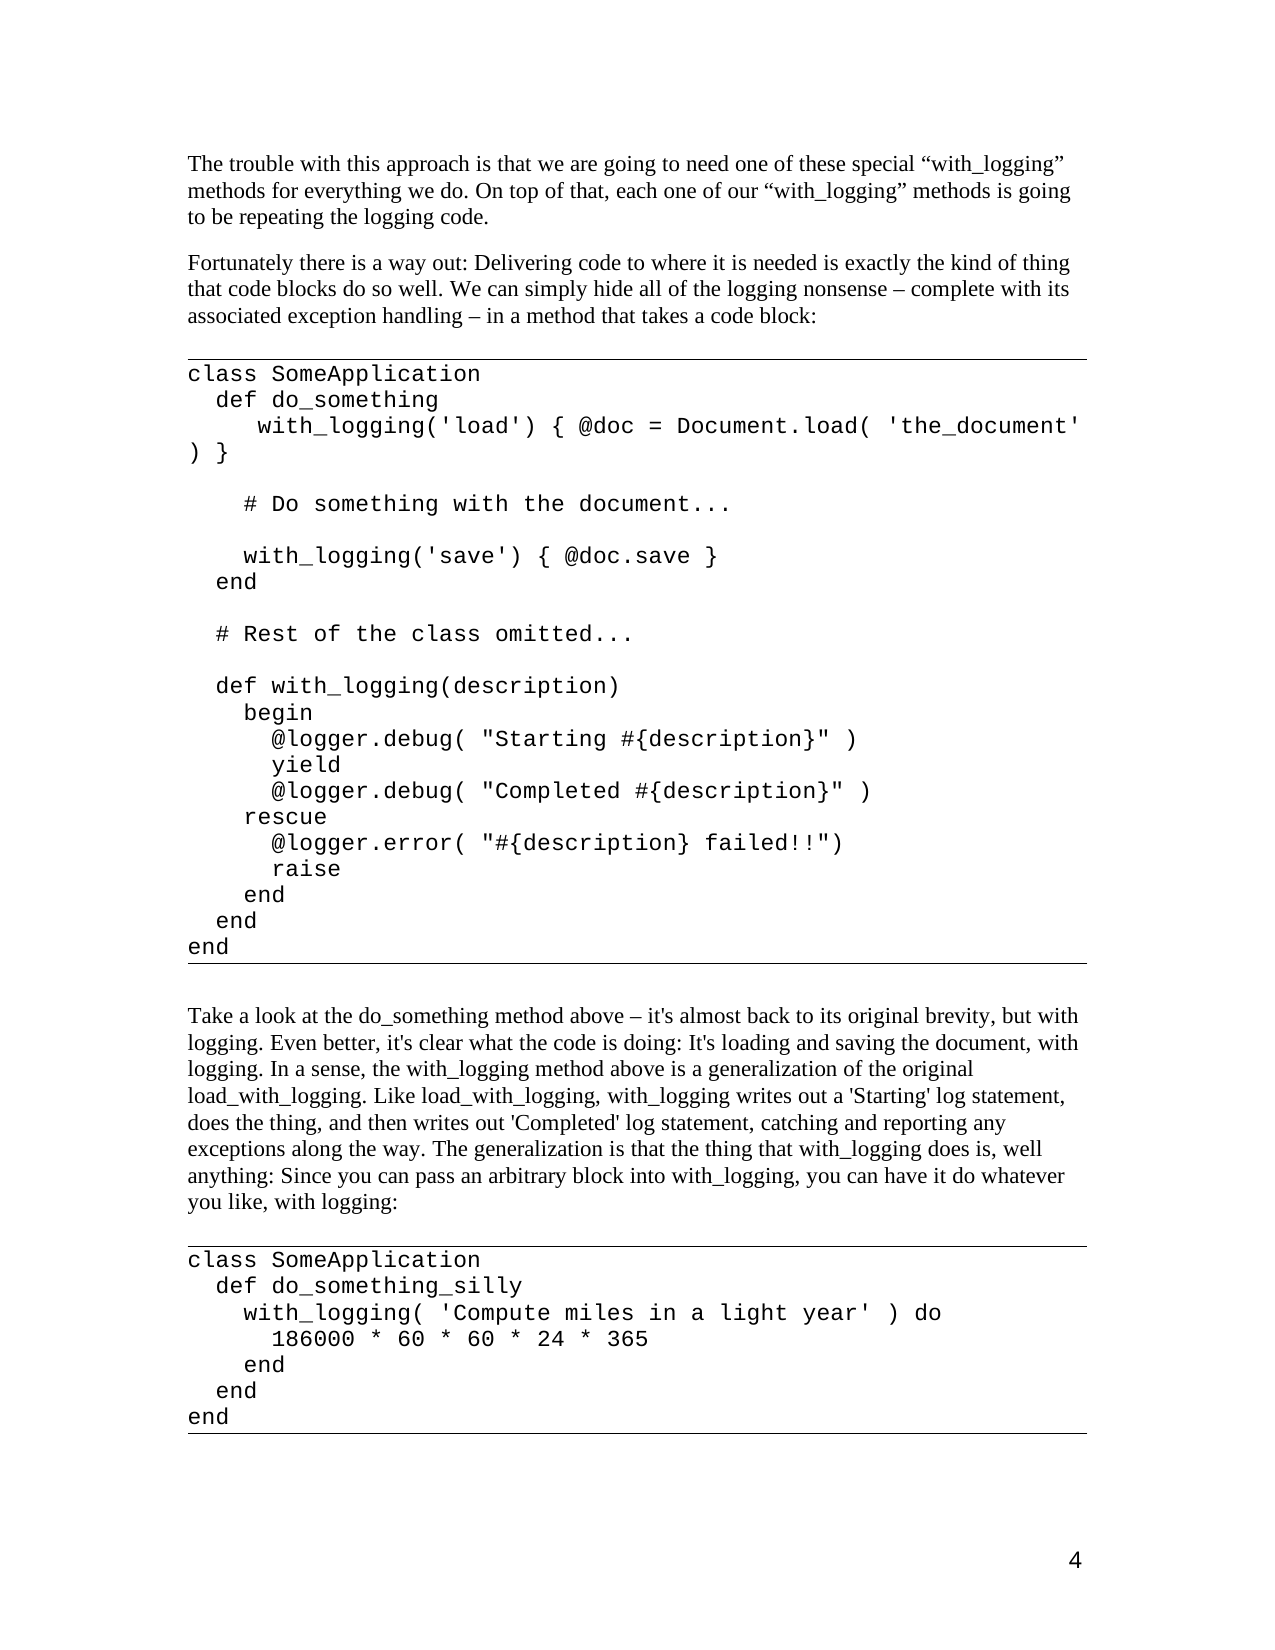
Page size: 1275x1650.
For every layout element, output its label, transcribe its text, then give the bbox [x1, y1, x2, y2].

text class SomeApplication [187, 360, 1087, 388]
text The trouble with this approach is that we are going to need one of these special “with_logging” methods for everything we do. On top of that, each one of our “with_logging” methods is going to be repeating the logging code. [187, 150, 1087, 230]
text rescue [187, 805, 1087, 831]
text end [187, 1353, 1087, 1379]
text def do_something_silly [187, 1275, 1087, 1301]
text 186000 * 60 * 60 * 24 * 365 [187, 1327, 1087, 1353]
text begin [187, 701, 1087, 727]
text # Rest of the class omitted... [187, 623, 1087, 649]
text # Do something with the document... [187, 493, 1087, 519]
text end [187, 571, 1087, 597]
text with_logging('load') { @doc = Document.load( 'the_document' ) } [187, 414, 1087, 467]
text end [187, 1405, 1087, 1434]
text Fortunately there is a way out: Delivering code to where it is needed is exactly the kind of thing that code blocks do so well. We can simply hide all of the logging nonsense – complete with its associated exception handling – in a method that takes a code block: [187, 248, 1087, 328]
text end [187, 1379, 1087, 1405]
text @logger.error( "#{description} failed!!") [187, 831, 1087, 857]
text def do_something [187, 388, 1087, 414]
text end [187, 883, 1087, 909]
text def with_logging(description) [187, 675, 1087, 701]
text class SomeApplication [187, 1247, 1087, 1275]
text @logger.debug( "Starting #{description}" ) [187, 727, 1087, 753]
text with_logging( 'Compute miles in a light year' ) do [187, 1301, 1087, 1327]
text end [187, 935, 1087, 964]
text raise [187, 857, 1087, 883]
text Take a look at the do_something method above – it's almost back to its original brevity, but with logging. Even better, it's clear what the code is doing: It's loading and saving the document, with logging. In a sense, the with_logging method above is a generalization of the original load_with_logging. Like load_with_logging, with_logging writes out a 'Starting' log statement, does the thing, and then writes out 'Completed' log statement, catching and reporting any exceptions along the way. The generalization is that the thing that with_logging does is, well anything: Since you can pass an arbitrary block into with_logging, you can have it do whatever you like, with logging: [187, 1002, 1087, 1214]
text yield [187, 753, 1087, 779]
text with_logging('save') { @doc.save } [187, 545, 1087, 571]
text end [187, 909, 1087, 935]
text @logger.debug( "Completed #{description}" ) [187, 779, 1087, 805]
